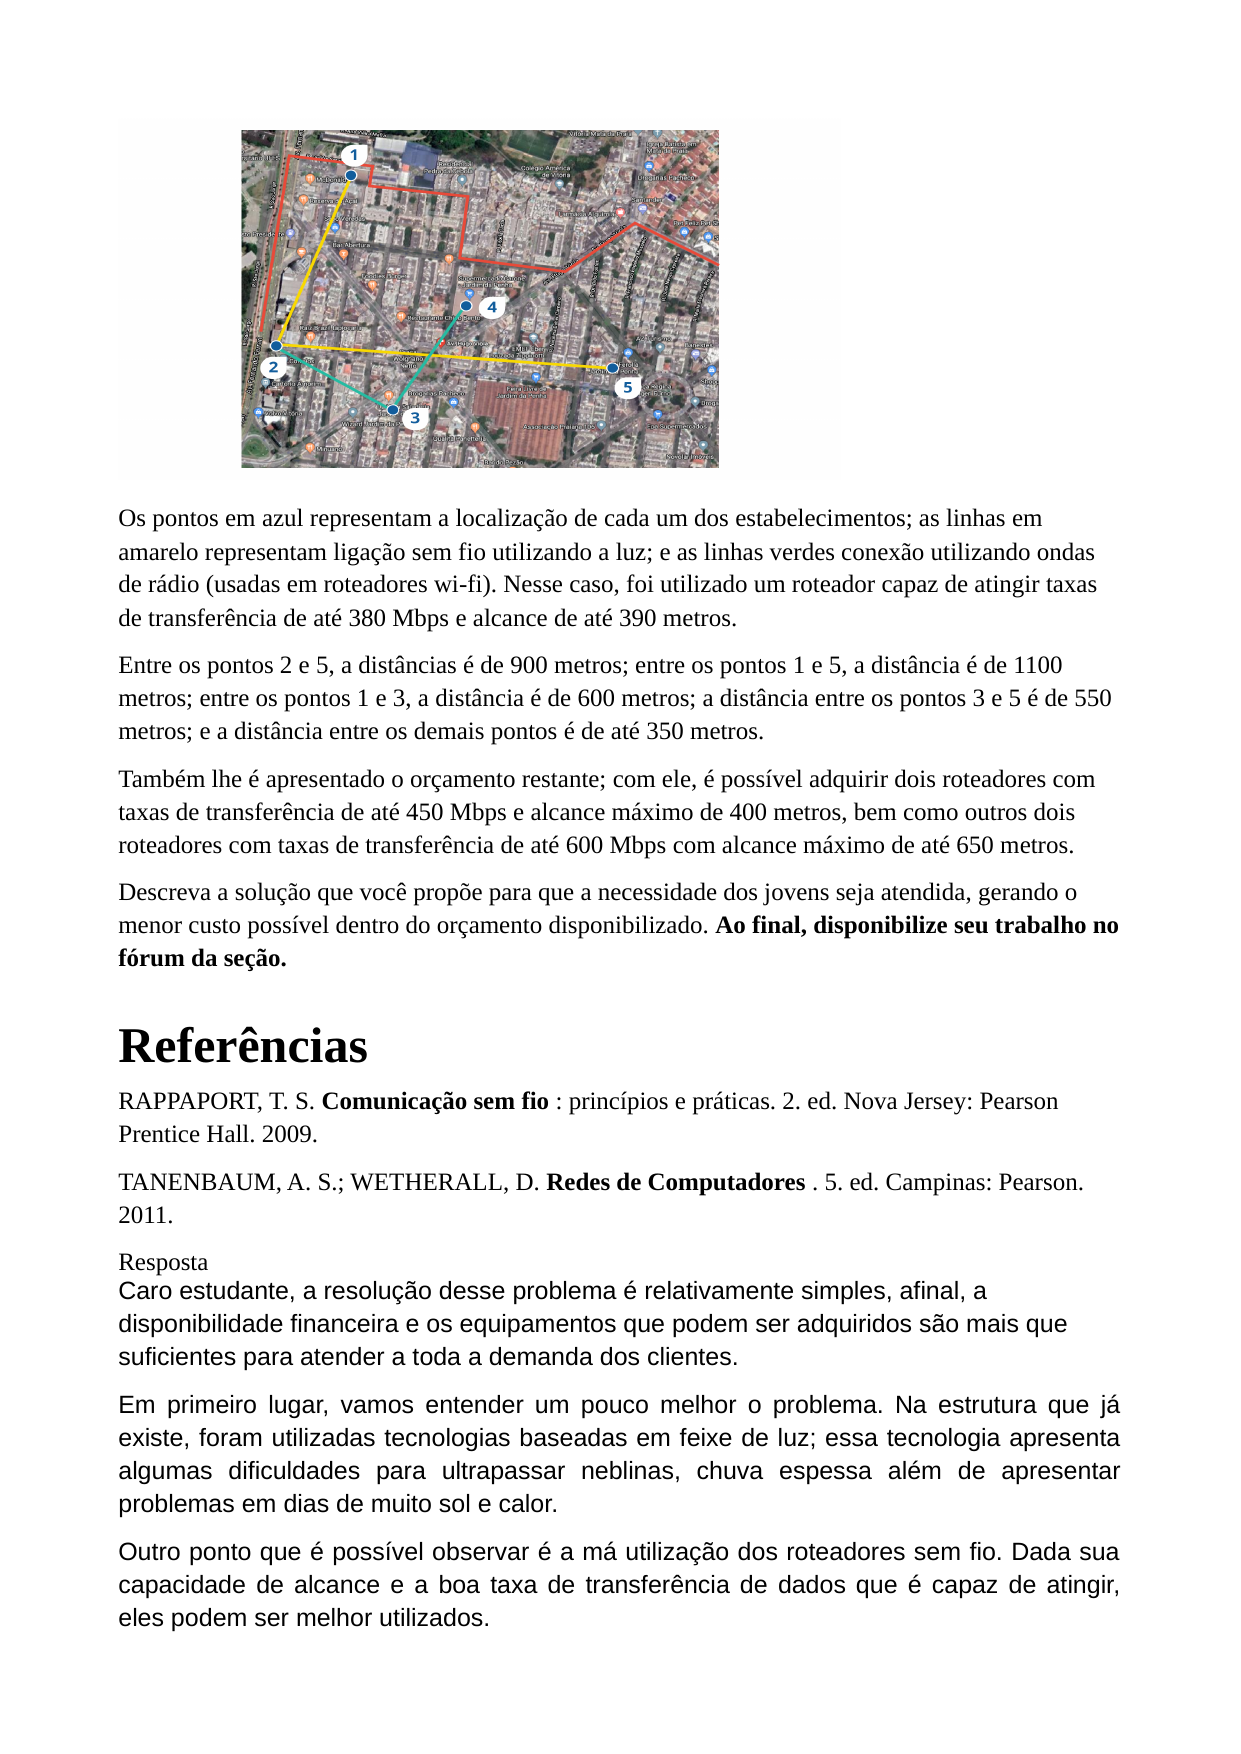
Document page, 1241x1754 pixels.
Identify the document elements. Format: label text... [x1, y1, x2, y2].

text Também lhe é apresentado o orçamento restante; com ele, é possível adquirir dois roteadores com taxas de transferência de até 450 Mbps e alcance máximo de 400 metros, bem como outros dois roteadores com taxas de transferência de até 600 Mbps com alcance máximo de até 650 metros. [118, 764, 1122, 859]
text Outro ponto que é possível observar é a má utilização dos roteadores sem fio. Dada sua capacidade de alcance e a boa taxa de transferência de dados que é capaz de atingir, eles podem ser melhor utilizados. [118, 1537, 1122, 1632]
text Em primeiro lugar, vamos entender um pouco melhor o problema. Na estrutura que já existe, foram utilizadas tecnologias baseadas em feixe de luz; essa tecnologia apresenta algumas dificuldades para ultrapassar neblinas, chuva espessa além de apresentar problemas em dias de muito sol e calor. [118, 1390, 1122, 1518]
text Caro estudante, a resolução desse problema é relativamente simples, afinal, a disponibilidade financeira e os equipamentos que podem ser adquiridos são mais que suficientes para atender a toda a demanda dos clientes. [118, 1276, 1122, 1371]
picture [118, 118, 842, 480]
text TANENBAUM, A. S.; WETHERALL, D. Redes de Computadores . 5. ed. Campinas: Pearson. 2011. [118, 1167, 1122, 1228]
text Resposta [118, 1247, 1122, 1276]
text Descreva a solução que você propõe para que a necessidade dos jovens seja atendida, gerando o menor custo possível dentro do orçamento disponibilizado. Ao final, disponibilize seu trabalho no fórum da seção. [118, 877, 1122, 972]
text RAPPAPORT, T. S. Comunicação sem fio : princípios e práticas. 2. ed. Nova Jersey: Pearson Prentice Hall. 2009. [118, 1086, 1122, 1148]
text Os pontos em azul representam a localização de cada um dos estabelecimentos; as linhas em amarelo representam ligação sem fio utilizando a luz; e as linhas verdes conexão utilizando ondas de rádio (usadas em roteadores wi-fi). Nesse caso, foi utilizado um roteador capaz de atingir taxas de transferência de até 380 Mbps e alcance de até 390 metros. [118, 503, 1122, 631]
subtitle Referências [118, 1016, 1122, 1074]
text Entre os pontos 2 e 5, a distâncias é de 900 metros; entre os pontos 1 e 5, a distância é de 1100 metros; entre os pontos 1 e 3, a distância é de 600 metros; a distância entre os pontos 3 e 5 é de 550 metros; e a distância entre os demais pontos é de até 350 metros. [118, 650, 1122, 745]
